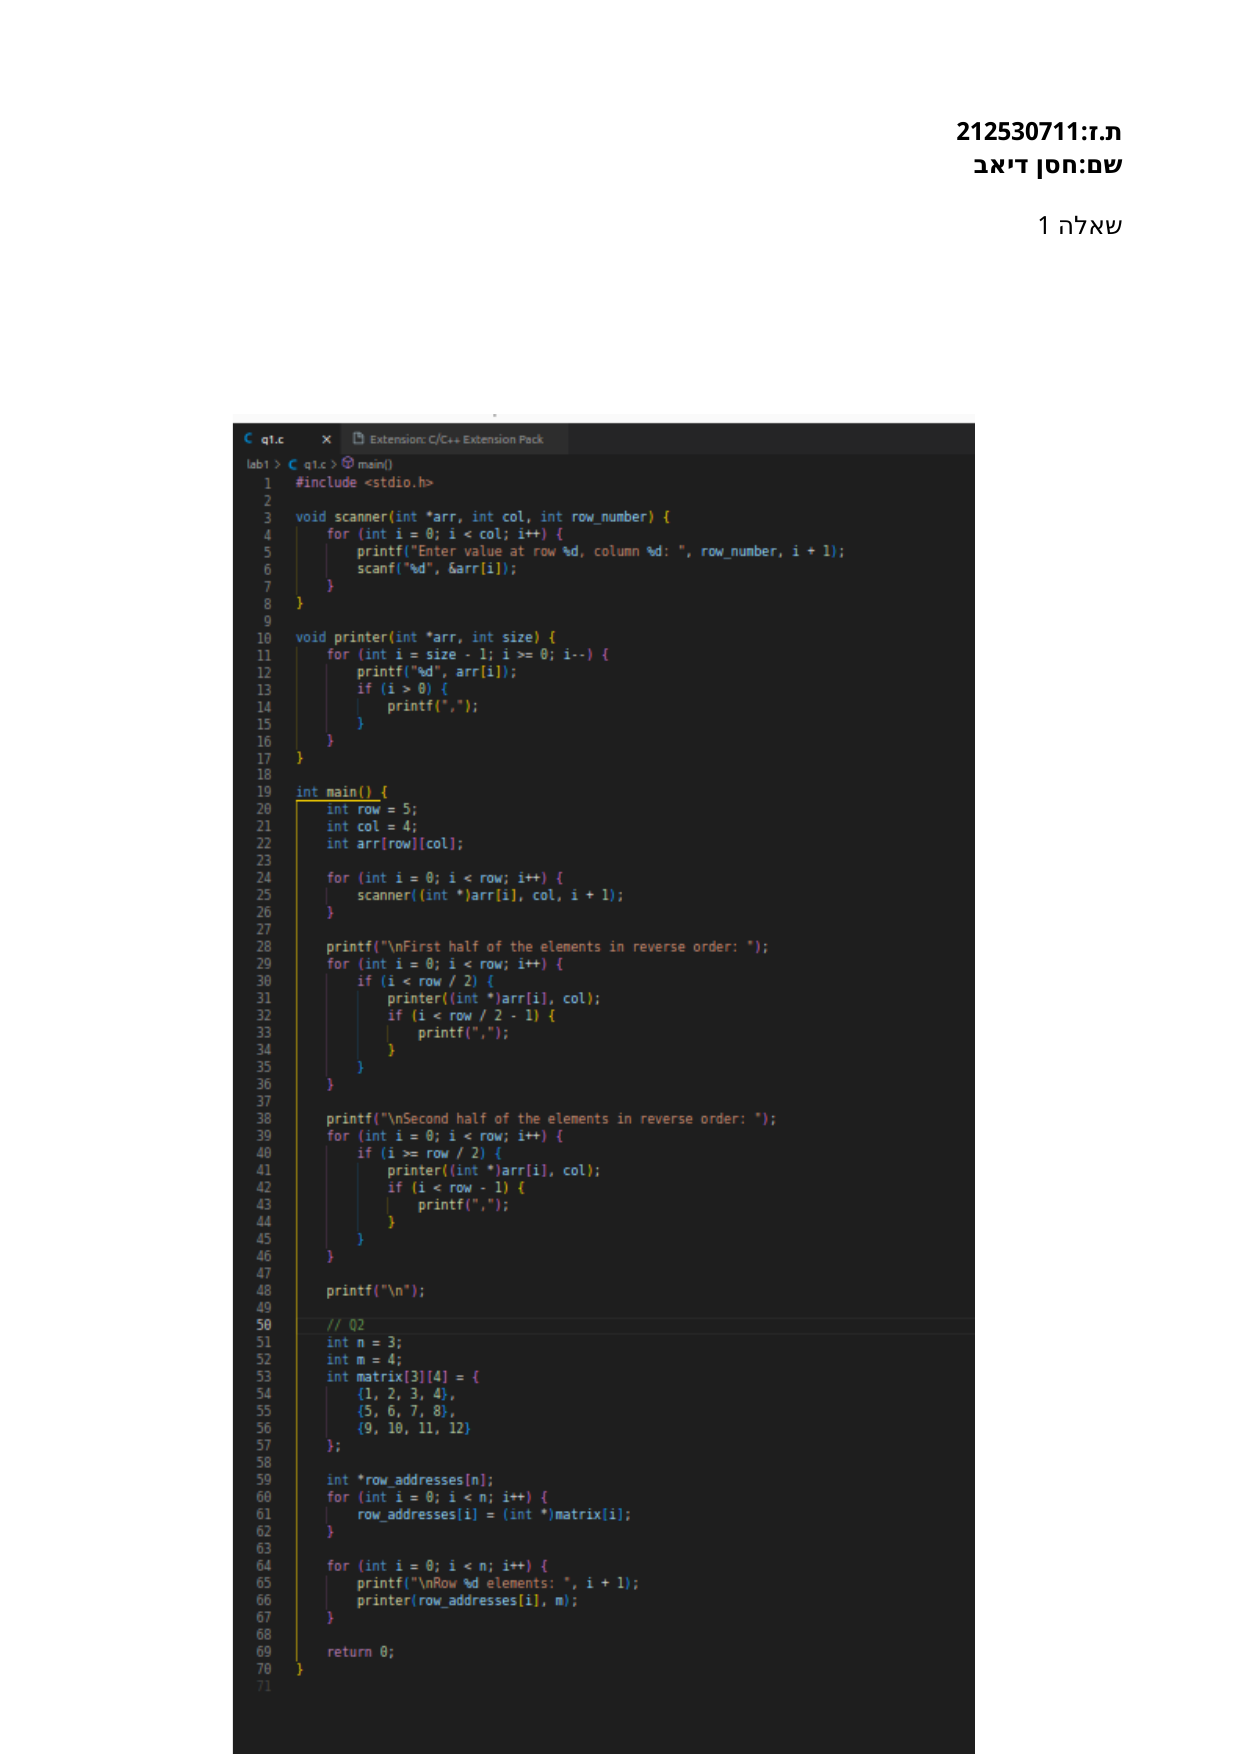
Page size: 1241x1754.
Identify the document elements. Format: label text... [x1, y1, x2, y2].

text ת.ז:212530711 [118, 118, 1122, 151]
picture [232, 414, 975, 1754]
text שאלה 1 [118, 212, 1122, 245]
text שם:חסן דיאב [118, 151, 1122, 183]
